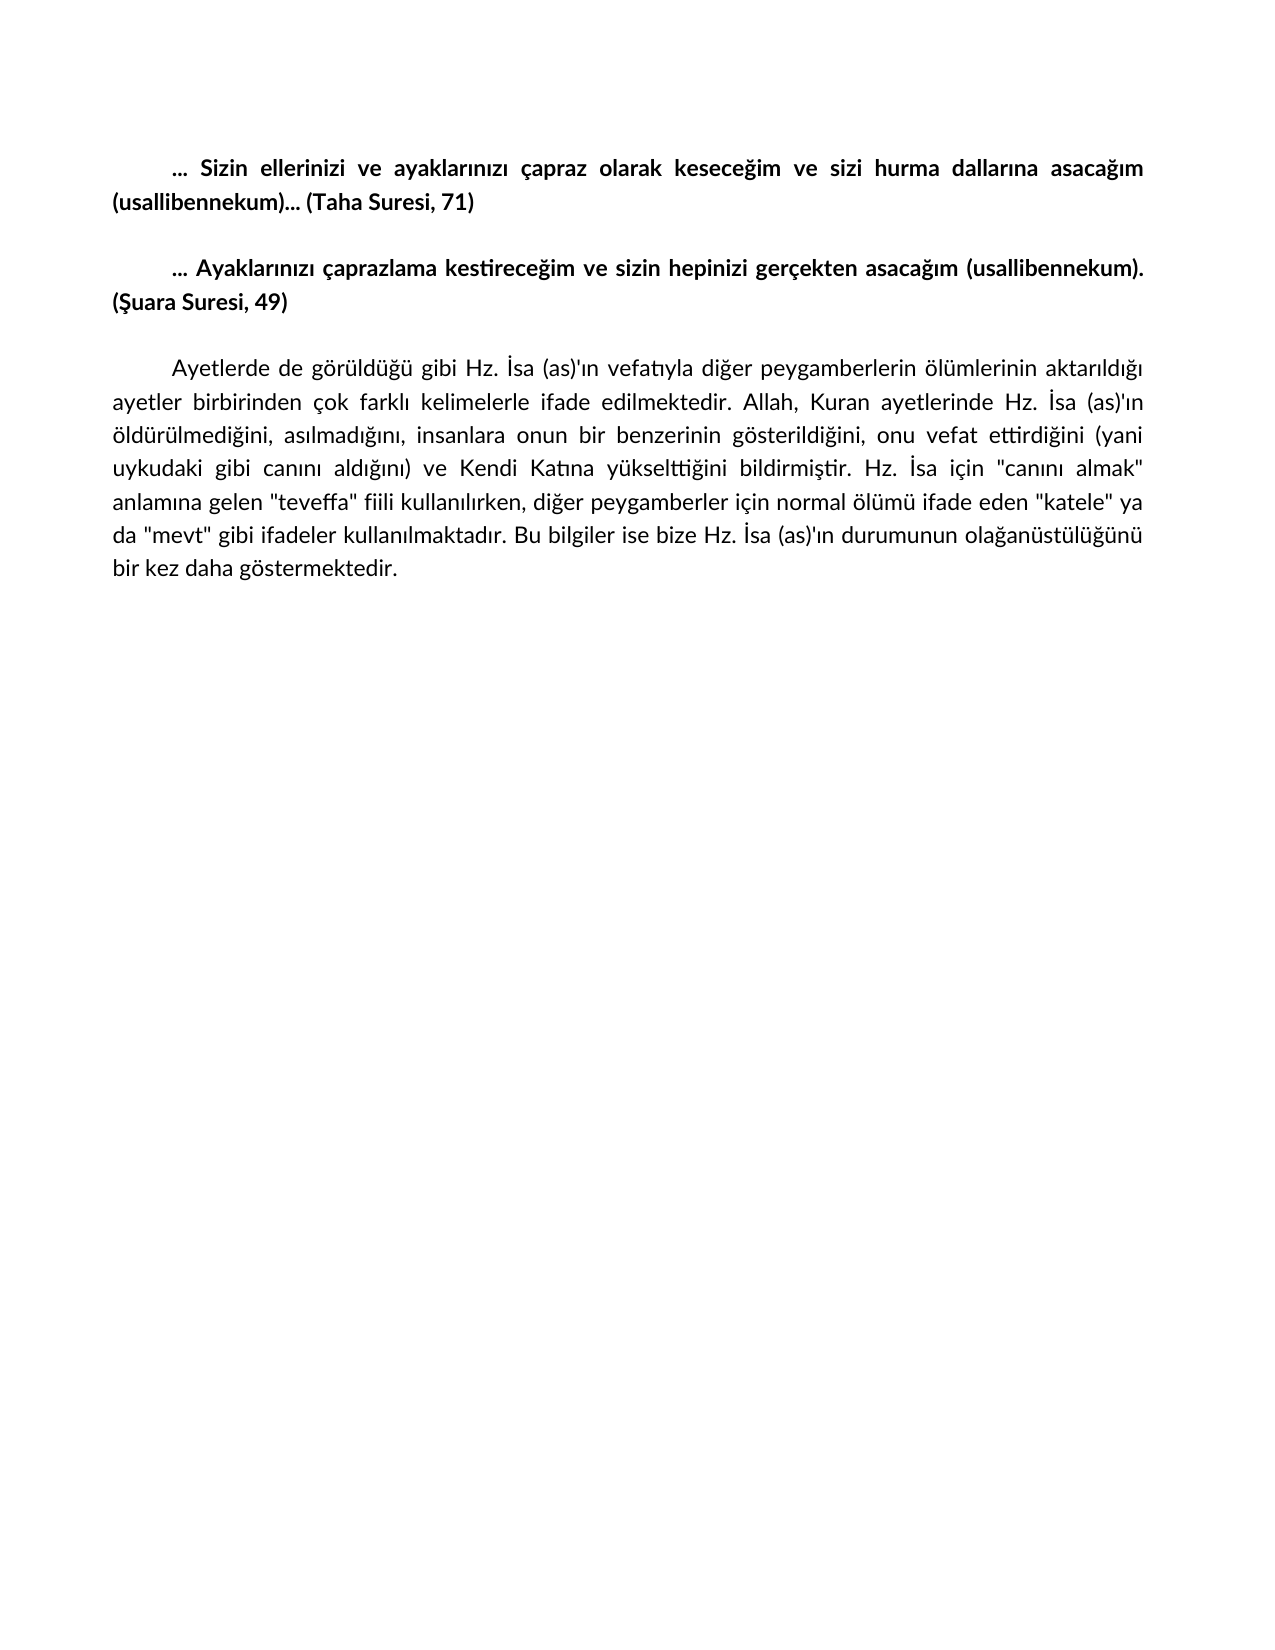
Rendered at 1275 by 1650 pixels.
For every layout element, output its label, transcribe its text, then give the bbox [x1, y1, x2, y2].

text Ayetlerde de görüldüğü gibi Hz. İsa (as)'ın vefatıyla diğer peygamberlerin ölümlerinin aktarıldığı ayetler birbirinden çok farklı kelimelerle ifade edilmektedir. Allah, Kuran ayetlerinde Hz. İsa (as)'ın öldürülmediğini, asılmadığını, insanlara onun bir benzerinin gösterildiğini, onu vefat ettirdiğini (yani uykudaki gibi canını aldığını) ve Kendi Katına yükselttiğini bildirmiştir. Hz. İsa için "canını almak" anlamına gelen "teveffa" fiili kullanılırken, diğer peygamberler için normal ölümü ifade eden "katele" ya da "mevt" gibi ifadeler kullanılmaktadır. Bu bilgiler ise bize Hz. İsa (as)'ın durumunun olağanüstülüğünü bir kez daha göstermektedir. [112, 350, 1145, 583]
text ... Sizin ellerinizi ve ayaklarınızı çapraz olarak keseceğim ve sizi hurma dallarına asacağım (usallibennekum)... (Taha Suresi, 71) [112, 150, 1145, 217]
text ... Ayaklarınızı çaprazlama kestireceğim ve sizin hepinizi gerçekten asacağım (usallibennekum). (Şuara Suresi, 49) [112, 250, 1145, 317]
